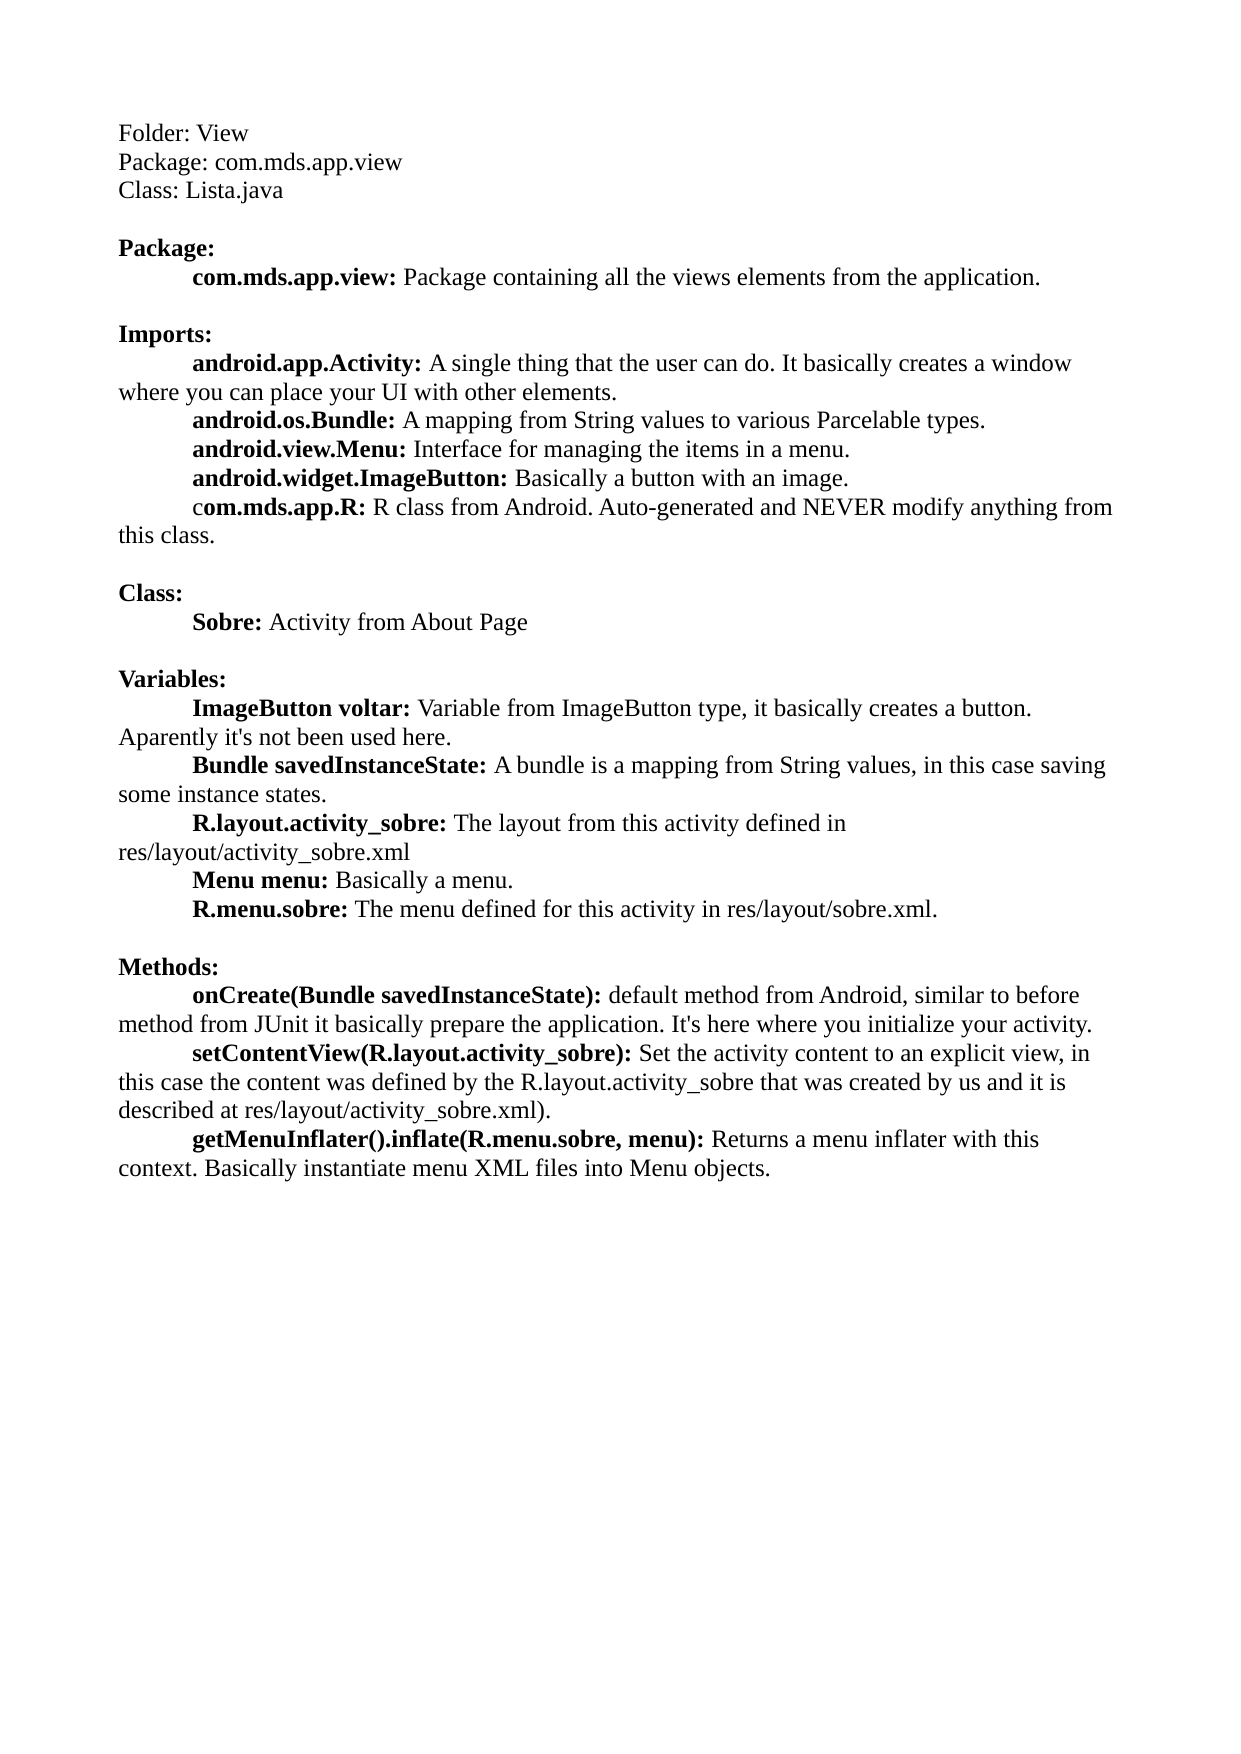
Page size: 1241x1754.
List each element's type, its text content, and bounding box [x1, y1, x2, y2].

text Sobre: Activity from About Page [118, 607, 1122, 636]
text Class: Lista.java [118, 176, 1122, 204]
text Menu menu: Basically a menu. [118, 866, 1122, 894]
text Bundle savedInstanceState: A bundle is a mapping from String values, in this case saving some instance states. [118, 751, 1122, 808]
text android.widget.ImageButton: Basically a button with an image. [118, 463, 1122, 492]
text setContentView(R.layout.activity_sobre): Set the activity content to an explicit view, in this case the content was defined by the R.layout.activity_sobre that was created by us and it is described at res/layout/activity_sobre.xml). [118, 1038, 1122, 1124]
text com.mds.app.view: Package containing all the views elements from the application. [118, 262, 1122, 291]
text R.layout.activity_sobre: The layout from this activity defined in res/layout/activity_sobre.xml [118, 808, 1122, 866]
text onCreate(Bundle savedInstanceState): default method from Android, similar to before method from JUnit it basically prepare the application. It's here where you initialize your activity. [118, 981, 1122, 1038]
text Imports: [118, 319, 1122, 348]
text android.app.Activity: A single thing that the user can do. It basically creates a window where you can place your UI with other elements. [118, 348, 1122, 406]
text Package: [118, 233, 1122, 262]
text Methods: [118, 952, 1122, 981]
text ImageButton voltar: Variable from ImageButton type, it basically creates a button. Aparently it's not been used here. [118, 693, 1122, 751]
text android.view.Menu: Interface for managing the items in a menu. [118, 434, 1122, 463]
text Package: com.mds.app.view [118, 147, 1122, 176]
text R.menu.sobre: The menu defined for this activity in res/layout/sobre.xml. [118, 894, 1122, 923]
text com.mds.app.R: R class from Android. Auto-generated and NEVER modify anything from this class. [118, 492, 1122, 549]
text Folder: View [118, 118, 1122, 147]
text Variables: [118, 664, 1122, 693]
text android.os.Bundle: A mapping from String values to various Parcelable types. [118, 406, 1122, 434]
text getMenuInflater().inflate(R.menu.sobre, menu): Returns a menu inflater with this context. Basically instantiate menu XML files into Menu objects. [118, 1124, 1122, 1182]
text Class: [118, 578, 1122, 607]
